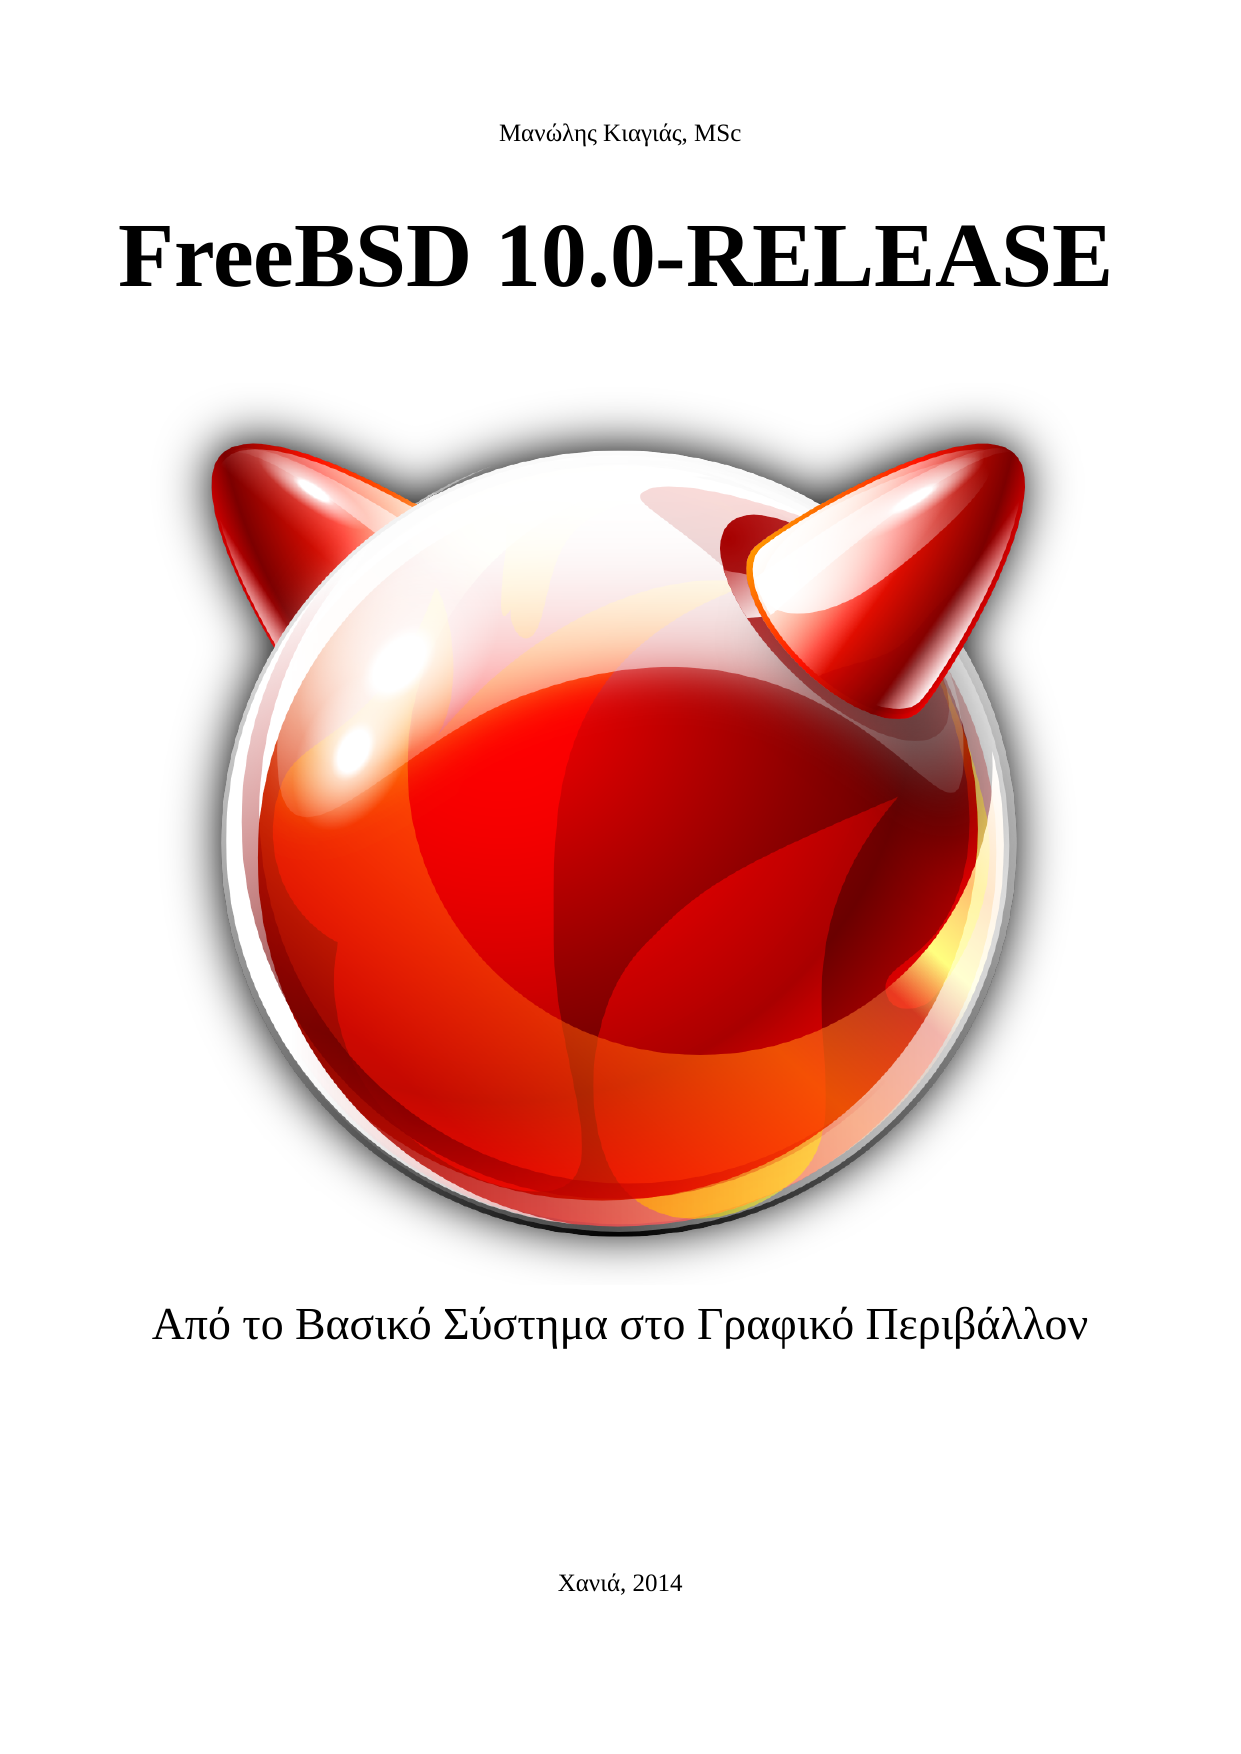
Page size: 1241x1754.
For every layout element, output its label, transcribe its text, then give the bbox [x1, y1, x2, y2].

subtitle FreeBSD 10.0-RELEASE [118, 201, 1122, 306]
picture [148, 383, 1092, 1285]
subtitle Μανώλης Κιαγιάς, MSc [118, 118, 1122, 147]
subtitle Από το Βασικό Σύστημα στο Γραφικό Περιβάλλον [118, 1297, 1122, 1349]
subtitle Χανιά, 2014 [118, 1568, 1122, 1597]
